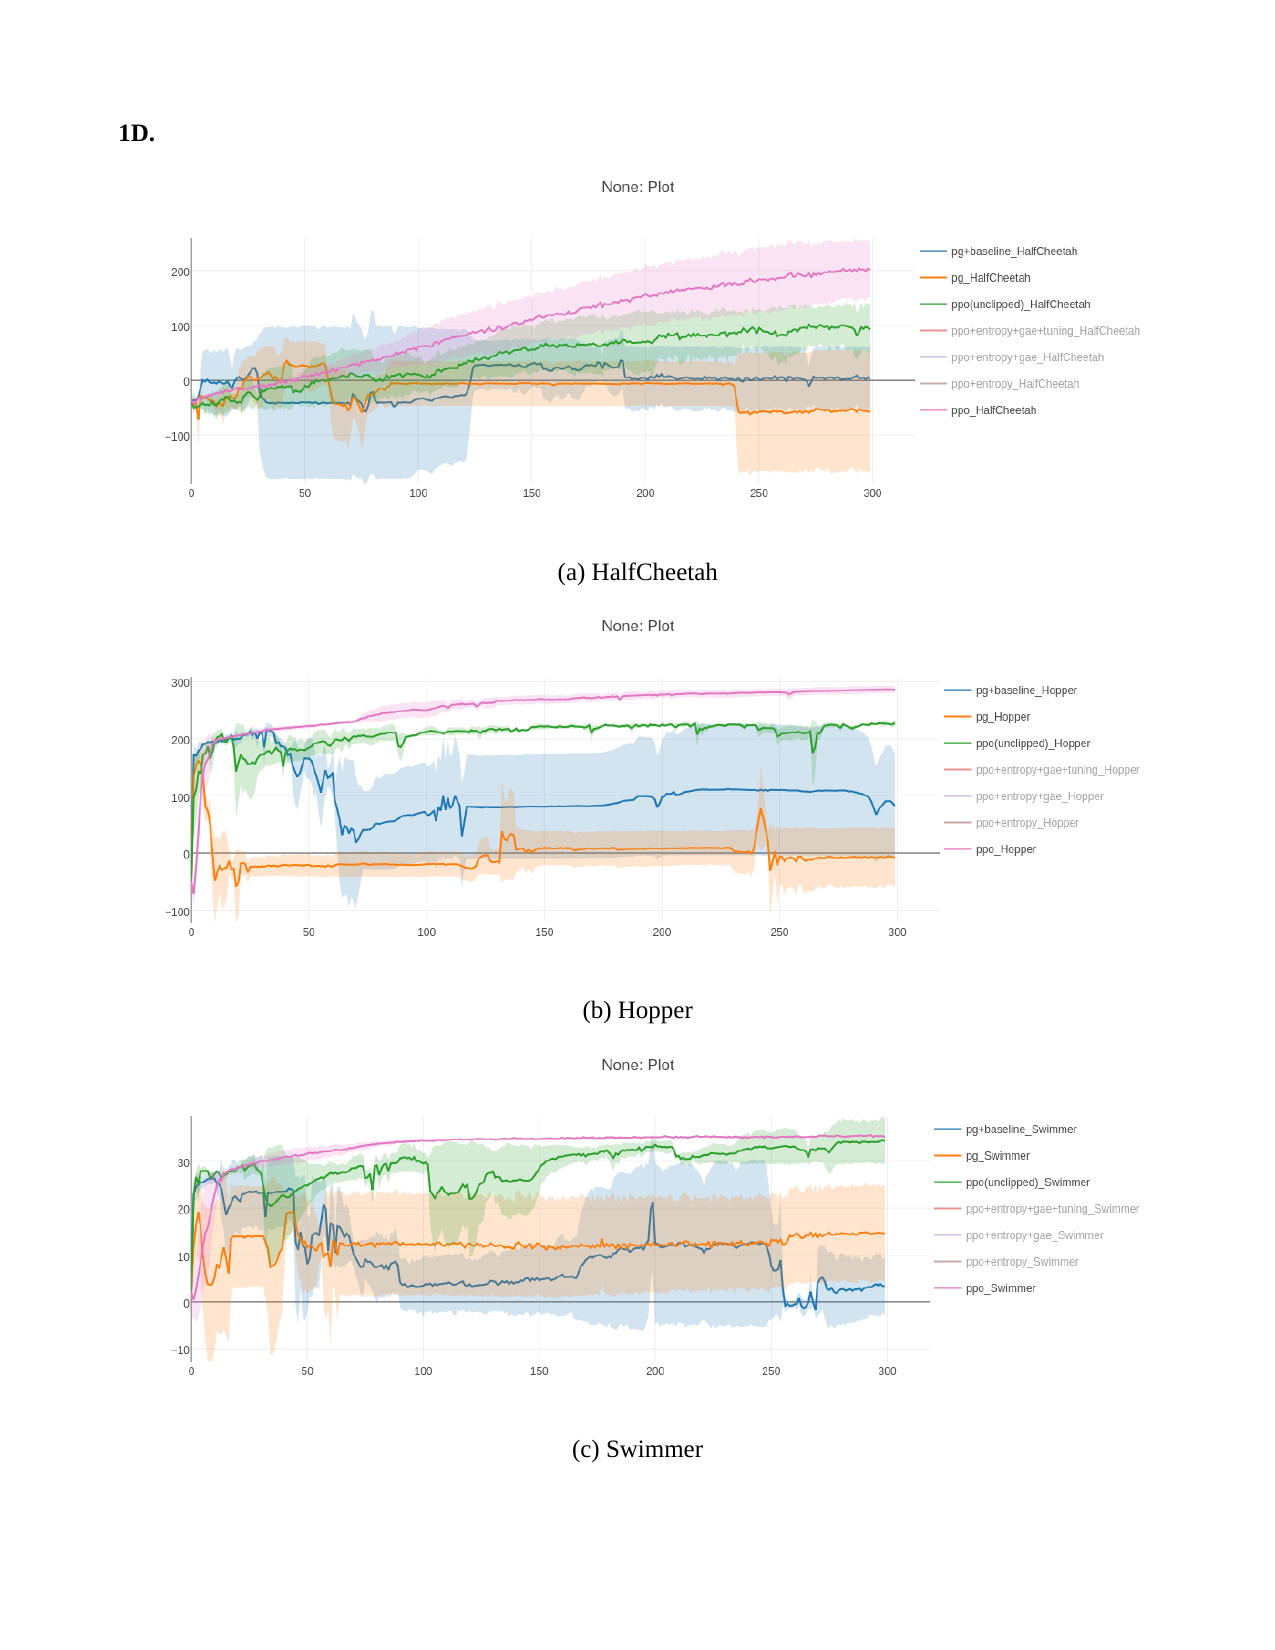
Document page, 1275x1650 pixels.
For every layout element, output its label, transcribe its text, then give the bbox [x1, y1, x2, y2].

picture [118, 585, 1157, 996]
text (a) HalfCheetah [118, 557, 1157, 585]
text (b) Hopper [118, 996, 1157, 1024]
text (c) Swimmer [118, 1435, 1157, 1463]
text 1D. [118, 118, 1157, 146]
picture [118, 1024, 1157, 1435]
picture [118, 146, 1157, 557]
